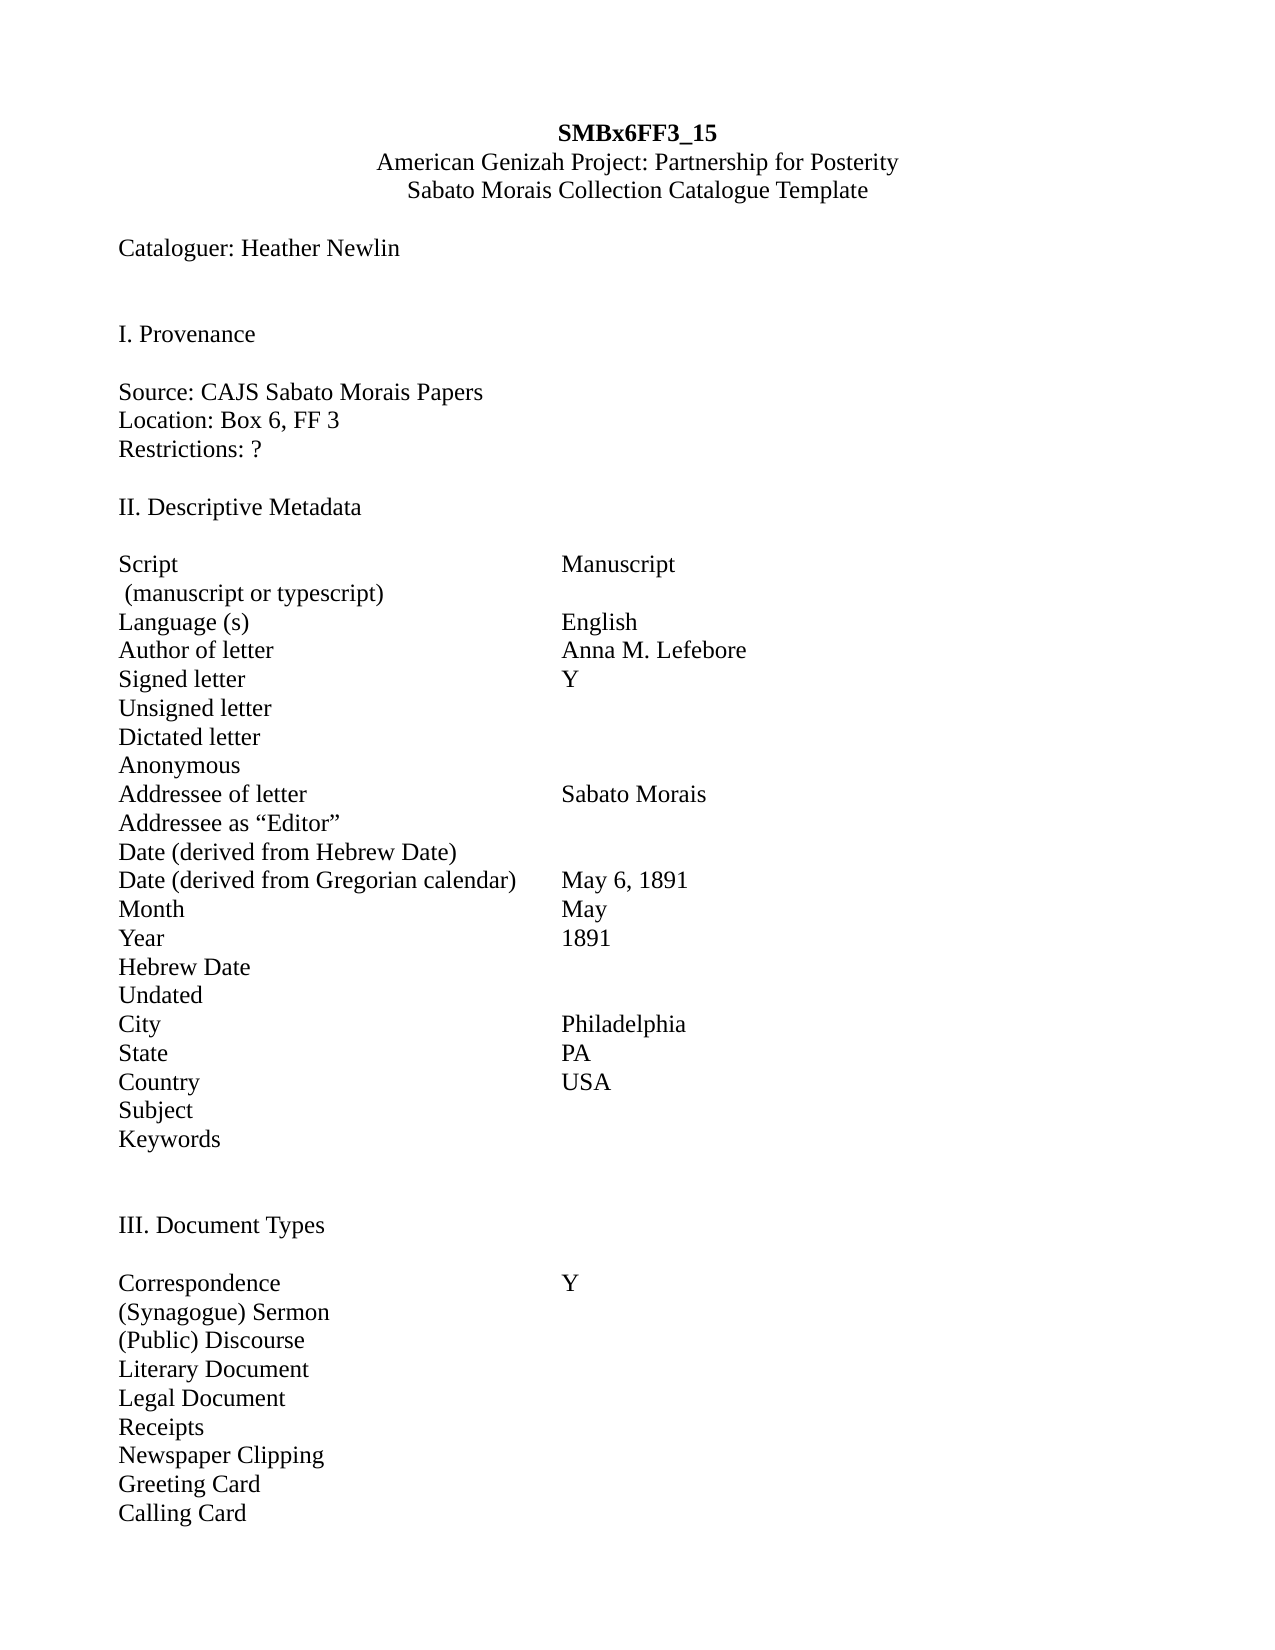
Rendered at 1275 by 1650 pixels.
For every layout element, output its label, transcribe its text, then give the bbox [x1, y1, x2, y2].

text Keywords [118, 1124, 1157, 1153]
text Unsigned letter [118, 693, 1157, 722]
text Cataloguer: Heather Newlin [118, 233, 1157, 262]
text I. Provenance [118, 319, 1157, 348]
text Dictated letter [118, 722, 1157, 751]
text Newspaper Clipping [118, 1441, 1157, 1469]
text Script Manuscript [118, 549, 1157, 578]
text SMBx6FF3_15 [118, 118, 1157, 147]
text Hebrew Date [118, 952, 1157, 981]
text Author of letter Anna M. Lefebore [118, 636, 1157, 664]
text Addressee as “Editor” [118, 808, 1157, 837]
text Location: Box 6, FF 3 [118, 406, 1157, 434]
text Language (s) English [118, 607, 1157, 636]
text State PA [118, 1038, 1157, 1067]
text Date (derived from Gregorian calendar) May 6, 1891 [118, 866, 1157, 894]
text II. Descriptive Metadata [118, 492, 1157, 521]
text Literary Document [118, 1354, 1157, 1383]
text Addressee of letter Sabato Morais [118, 779, 1157, 808]
text Sabato Morais Collection Catalogue Template [118, 176, 1157, 204]
text Anonymous [118, 751, 1157, 779]
text (Synagogue) Sermon [118, 1297, 1157, 1326]
text Receipts [118, 1412, 1157, 1441]
text Signed letter Y [118, 664, 1157, 693]
text Subject [118, 1096, 1157, 1124]
text Date (derived from Hebrew Date) [118, 837, 1157, 866]
text City Philadelphia [118, 1009, 1157, 1038]
text Country USA [118, 1067, 1157, 1096]
text American Genizah Project: Partnership for Posterity [118, 147, 1157, 176]
text Greeting Card [118, 1469, 1157, 1498]
text Month May [118, 894, 1157, 923]
text (manuscript or typescript) [118, 578, 1157, 607]
text Restrictions: ? [118, 434, 1157, 463]
text (Public) Discourse [118, 1326, 1157, 1354]
text Year 1891 [118, 923, 1157, 952]
text Undated [118, 981, 1157, 1009]
text Legal Document [118, 1383, 1157, 1412]
text Calling Card [118, 1498, 1157, 1527]
text Correspondence Y [118, 1268, 1157, 1297]
text Source: CAJS Sabato Morais Papers [118, 377, 1157, 406]
text III. Document Types [118, 1211, 1157, 1239]
